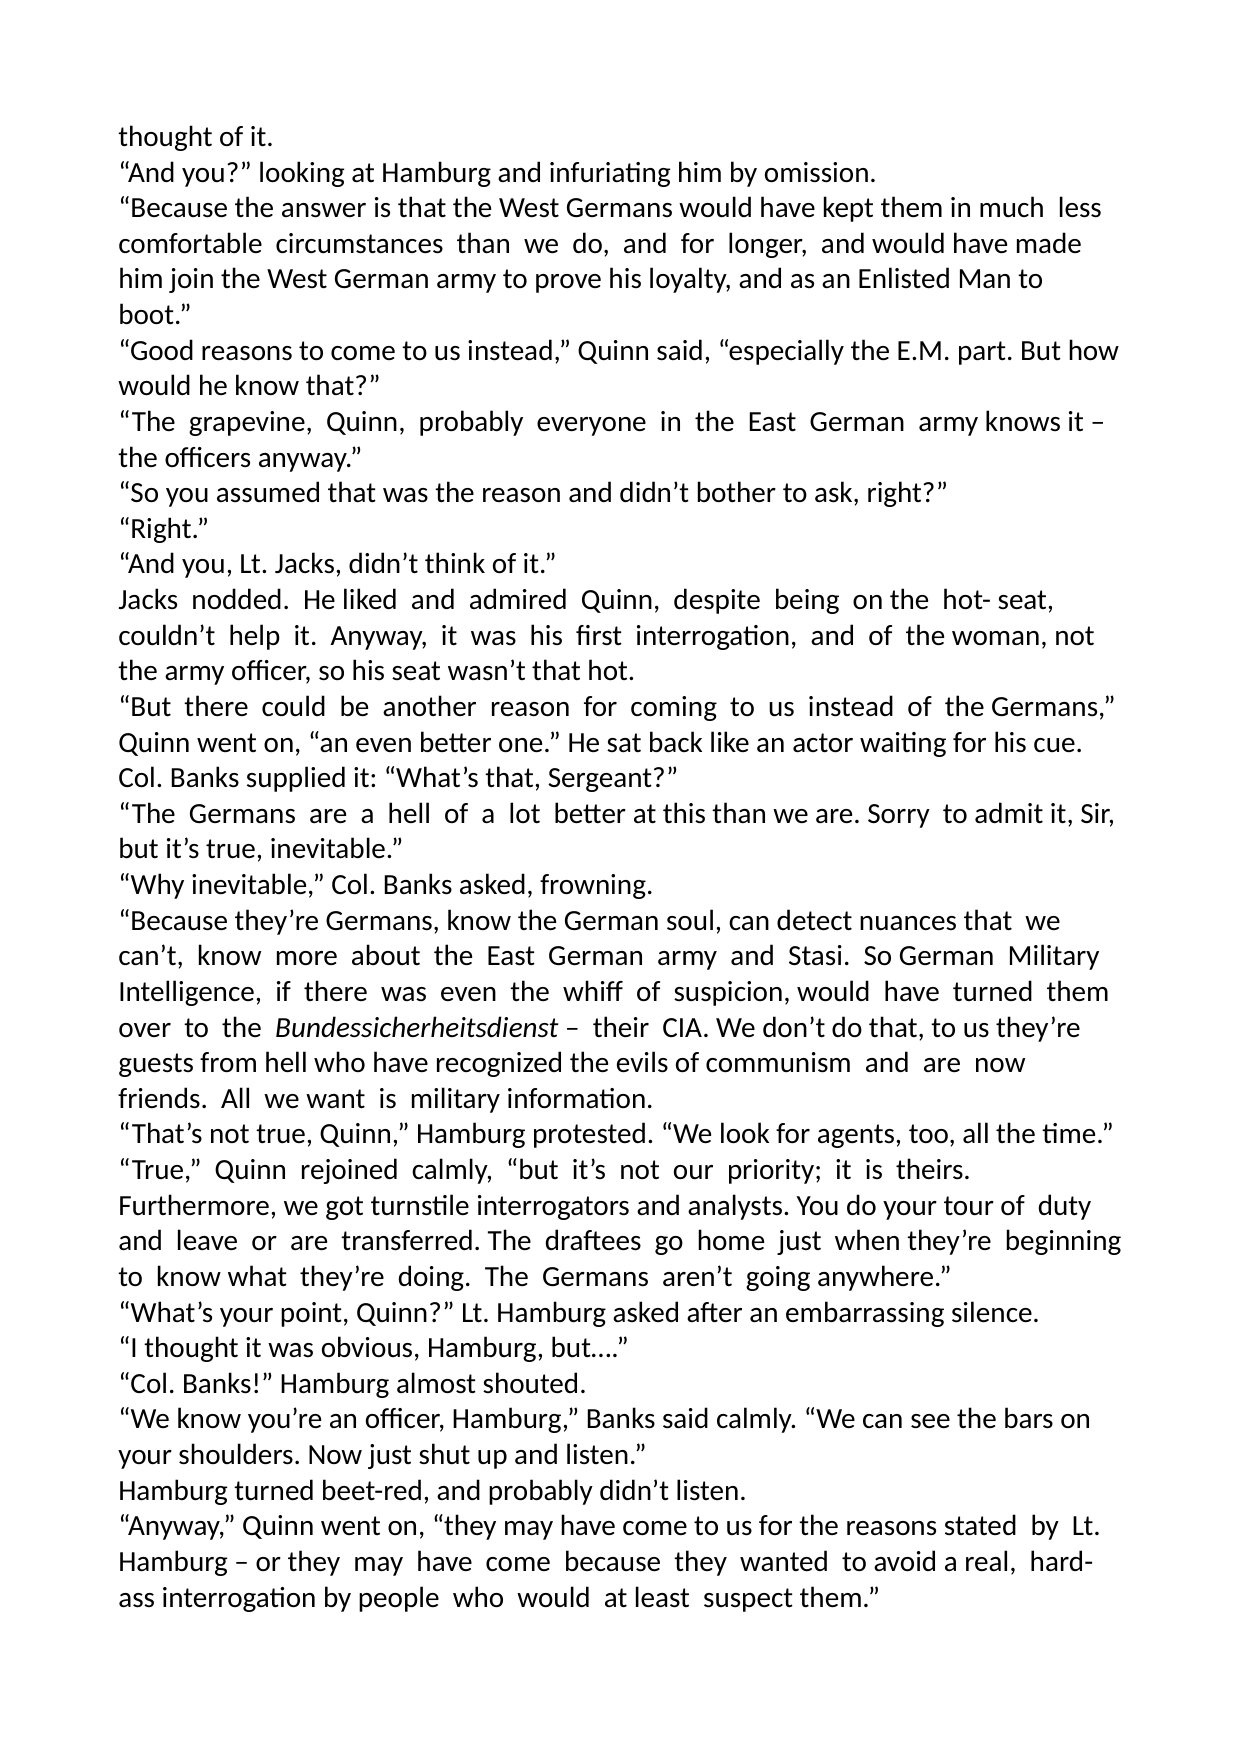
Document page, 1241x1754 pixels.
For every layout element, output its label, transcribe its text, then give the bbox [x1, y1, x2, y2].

text “I thought it was obvious, Hamburg, but….” [118, 1329, 1122, 1365]
text “And you?” looking at Hamburg and infuriating him by omission. [118, 154, 1122, 189]
text “Why inevitable,” Col. Banks asked, frowning. [118, 866, 1122, 902]
text “Right.” [118, 510, 1122, 546]
text Jacks nodded. He liked and admired Quinn, despite being on the hot- seat, couldn’t help it. Anyway, it was his first interrogation, and of the woman, not the army officer, so his seat wasn’t that hot. [118, 581, 1122, 688]
text “Anyway,” Quinn went on, “they may have come to us for the reasons stated by Lt. Hamburg – or they may have come because they wanted to avoid a real, hard-ass interrogation by people who would at least suspect them.” [118, 1507, 1122, 1614]
text “Because the answer is that the West Germans would have kept them in much less comfortable circumstances than we do, and for longer, and would have made him join the West German army to prove his loyalty, and as an Enlisted Man to boot.” [118, 189, 1122, 332]
text thought of it. [118, 118, 1122, 154]
text “The grapevine, Quinn, probably everyone in the East German army knows it – the officers anyway.” [118, 403, 1122, 474]
text “Good reasons to come to us instead,” Quinn said, “especially the E.M. part. But how would he know that?” [118, 332, 1122, 403]
text “Because they’re Germans, know the German soul, can detect nuances that we can’t, know more about the East German army and Stasi. So German Military Intelligence, if there was even the whiff of suspicion, would have turned them over to the Bundessicherheitsdienst – their CIA. We don’t do that, to us they’re guests from hell who have recognized the evils of communism and are now friends. All we want is military information. [118, 902, 1122, 1116]
text Hamburg turned beet-red, and probably didn’t listen. [118, 1472, 1122, 1507]
text “The Germans are a hell of a lot better at this than we are. Sorry to admit it, Sir, but it’s true, inevitable.” [118, 795, 1122, 866]
text “So you assumed that was the reason and didn’t bother to ask, right?” [118, 474, 1122, 510]
text “We know you’re an officer, Hamburg,” Banks said calmly. “We can see the bars on your shoulders. Now just shut up and listen.” [118, 1401, 1122, 1472]
text “What’s your point, Quinn?” Lt. Hamburg asked after an embarrassing silence. [118, 1294, 1122, 1329]
text “Col. Banks!” Hamburg almost shouted. [118, 1365, 1122, 1401]
text “True,” Quinn rejoined calmly, “but it’s not our priority; it is theirs. Furthermore, we got turnstile interrogators and analysts. You do your tour of duty and leave or are transferred. The draftees go home just when they’re beginning to know what they’re doing. The Germans aren’t going anywhere.” [118, 1151, 1122, 1294]
text “But there could be another reason for coming to us instead of the Germans,” Quinn went on, “an even better one.” He sat back like an actor waiting for his cue. Col. Banks supplied it: “What’s that, Sergeant?” [118, 688, 1122, 795]
text “And you, Lt. Jacks, didn’t think of it.” [118, 546, 1122, 581]
text “That’s not true, Quinn,” Hamburg protested. “We look for agents, too, all the time.” [118, 1116, 1122, 1151]
